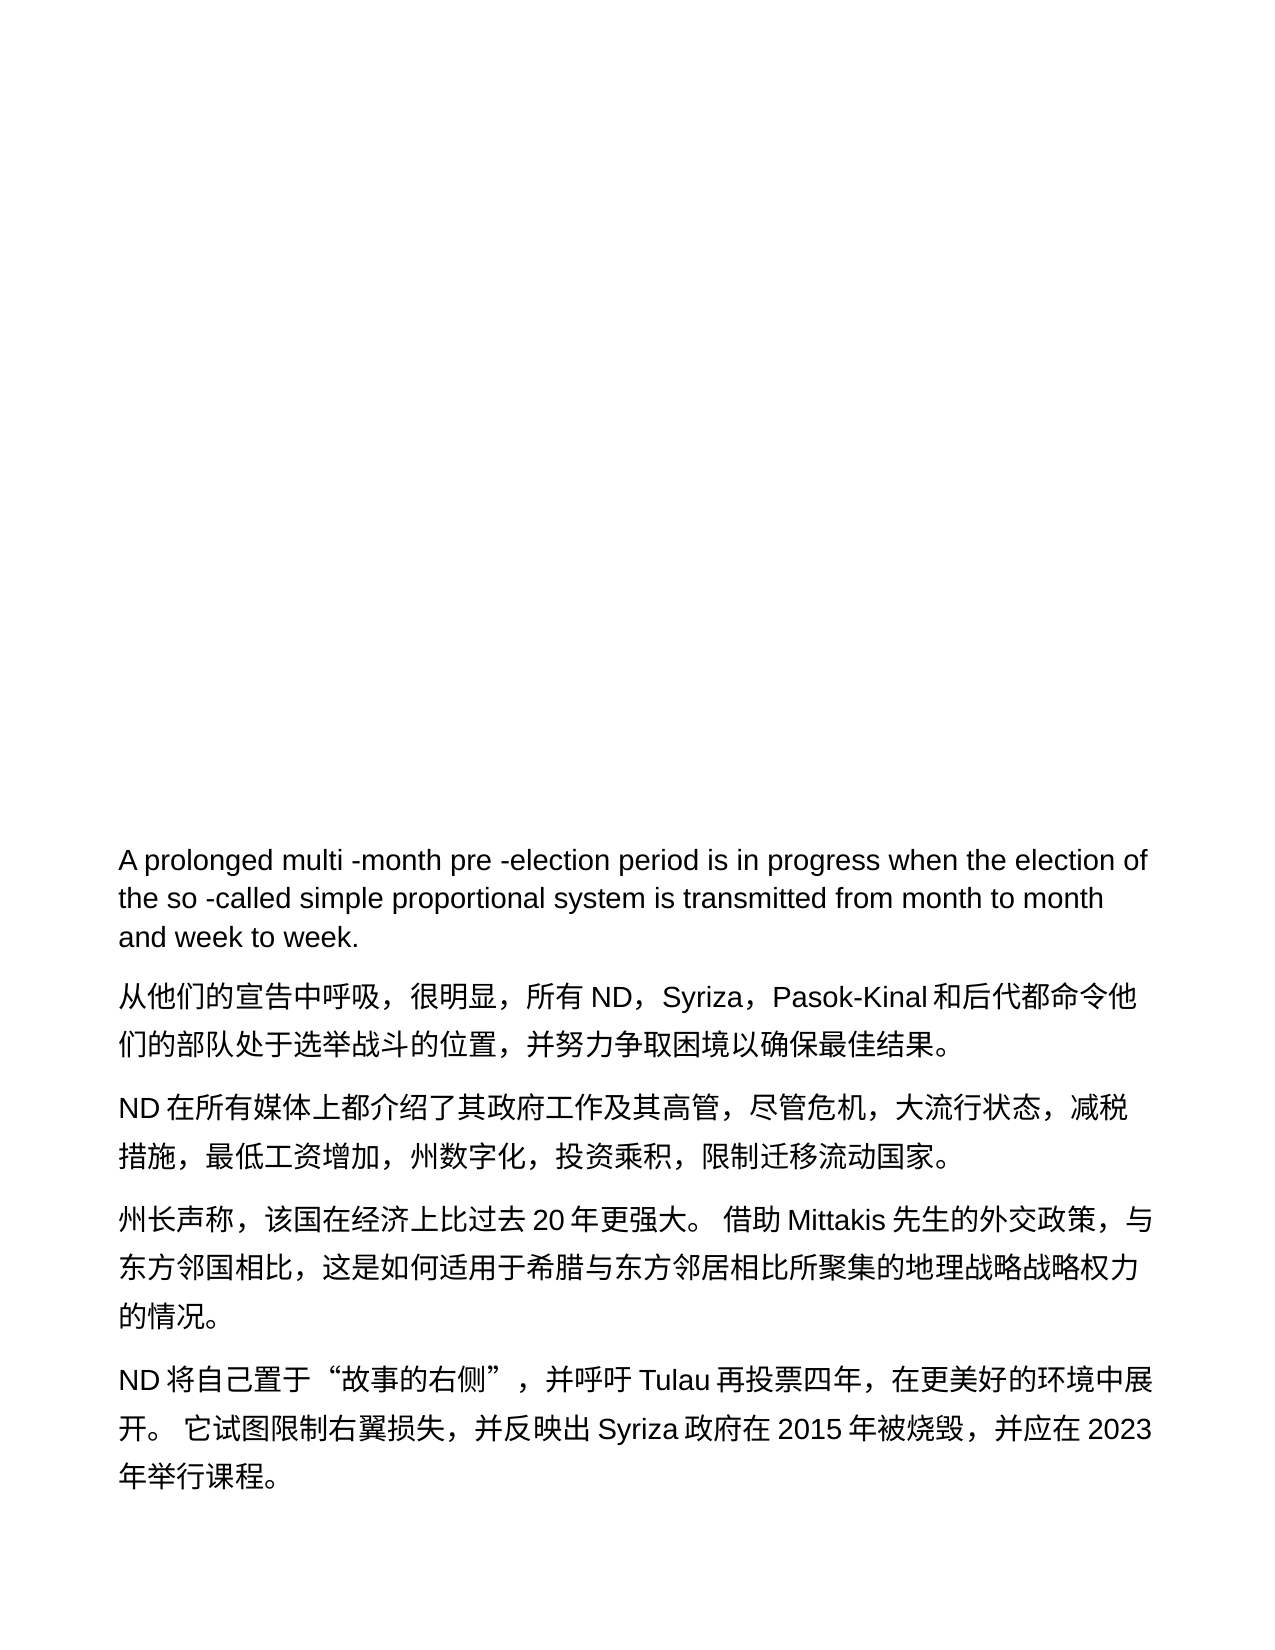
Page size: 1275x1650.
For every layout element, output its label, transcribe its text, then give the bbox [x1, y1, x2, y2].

text ND将自己置于“故事的右侧”，并呼吁Tulau再投票四年，在更美好的环境中展开。 它试图限制右翼损失，并反映出Syriza政府在2015年被烧毁，并应在2023年举行课程。 [118, 1357, 1157, 1496]
text 从他们的宣告中呼吸，很明显，所有ND，Syriza，Pasok-Kinal和后代都命令他们的部队处于选举战斗的位置，并努力争取困境以确保最佳结果。 [118, 973, 1157, 1064]
text ND在所有媒体上都介绍了其政府工作及其高管，尽管危机，大流行状态，减税措施，最低工资增加，州数字化，投资乘积，限制迁移流动国家。 [118, 1085, 1157, 1176]
text A prolonged multi -month pre -election period is in progress when the election of the so -called simple proportional system is transmitted from month to month and week to week. [118, 118, 1157, 954]
text 州长声称，该国在经济上比过去20年更强大。 借助Mittakis先生的外交政策，与东方邻国相比，这是如何适用于希腊与东方邻居相比所聚集的地理战略战略权力的情况。 [118, 1197, 1157, 1336]
